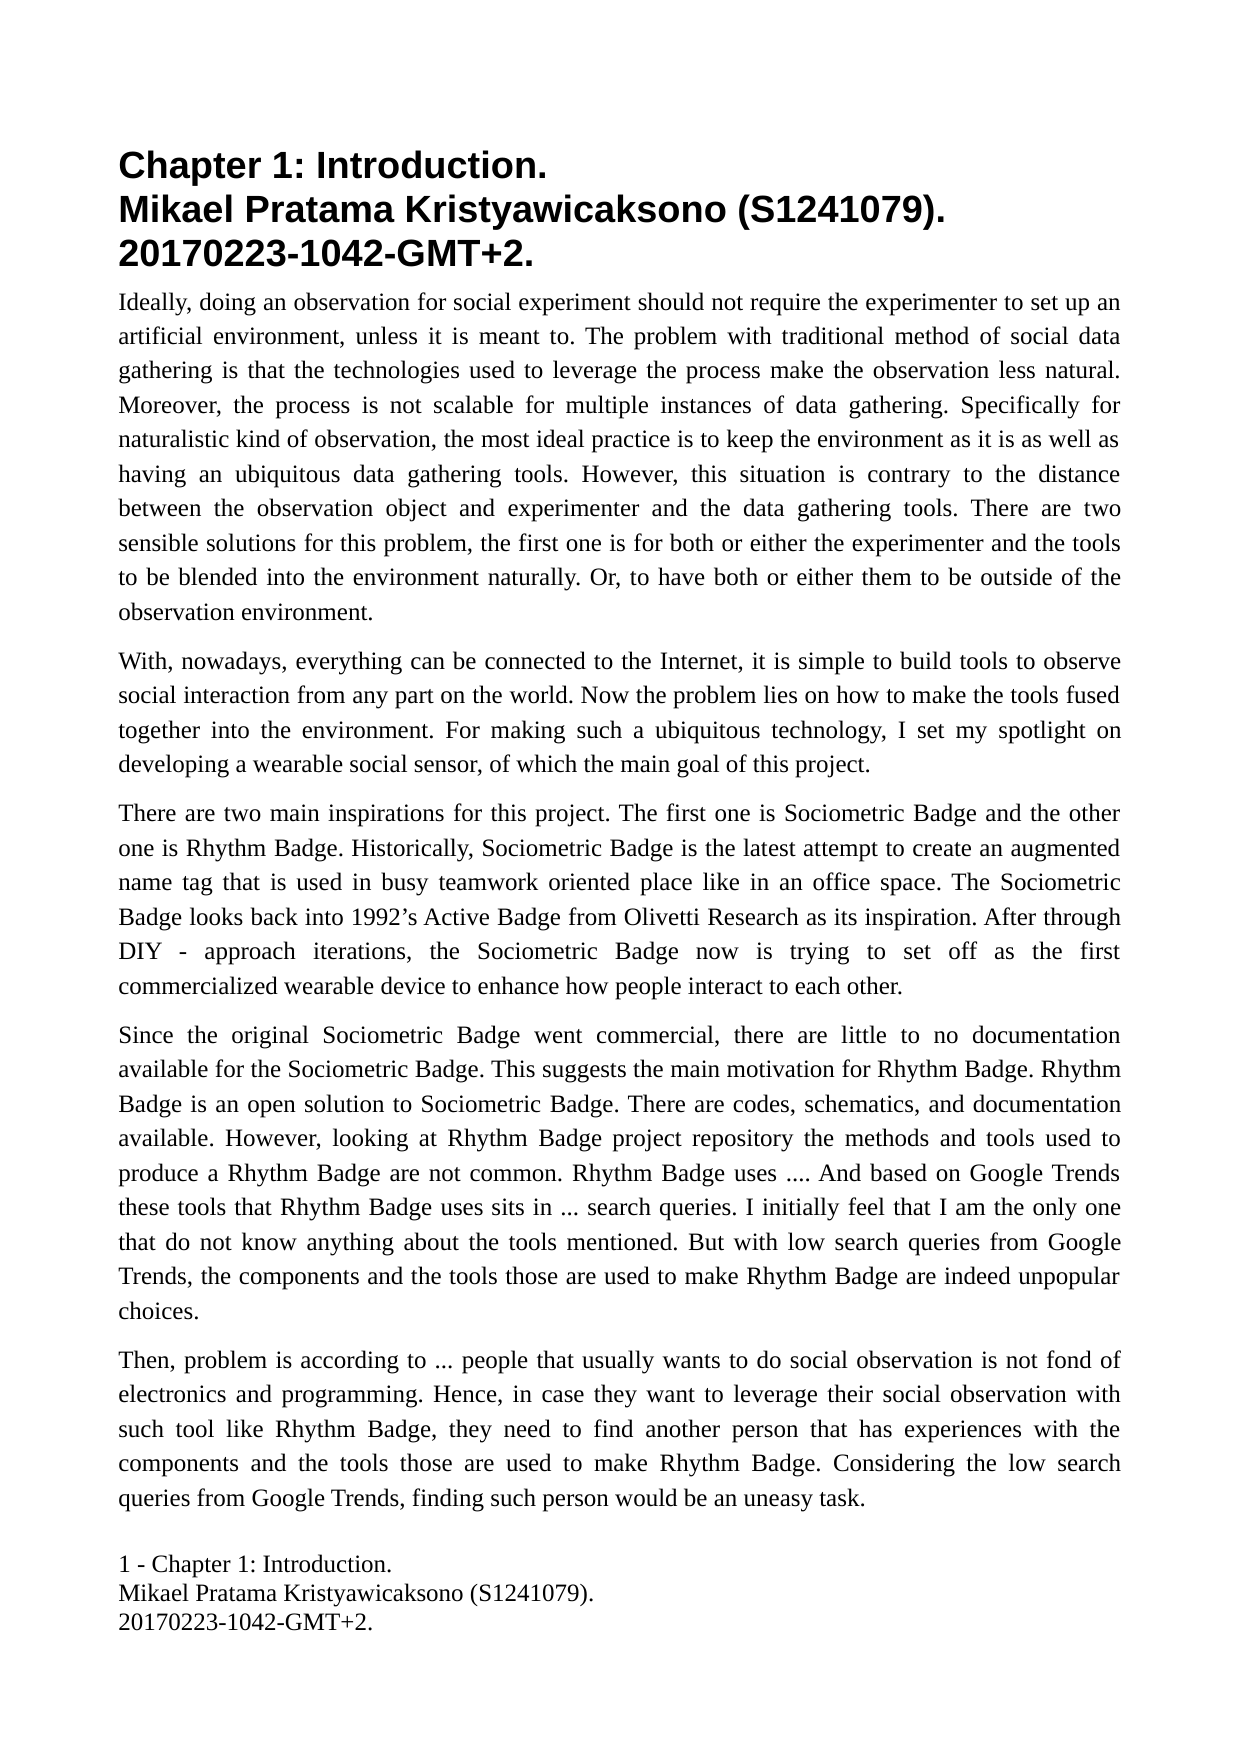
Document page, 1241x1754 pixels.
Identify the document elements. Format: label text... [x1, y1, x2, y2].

text Since the original Sociometric Badge went commercial, there are little to no documentation available for the Sociometric Badge. This suggests the main motivation for Rhythm Badge. Rhythm Badge is an open solution to Sociometric Badge. There are codes, schematics, and documentation available. However, looking at Rhythm Badge project repository the methods and tools used to produce a Rhythm Badge are not common. Rhythm Badge uses .... And based on Google Trends these tools that Rhythm Badge uses sits in ... search queries. I initially feel that I am the only one that do not know anything about the tools mentioned. But with low search queries from Google Trends, the components and the tools those are used to make Rhythm Badge are indeed unpopular choices. [118, 1020, 1122, 1324]
subtitle Chapter 1: Introduction. Mikael Pratama Kristyawicaksono (S1241079). 20170223-1042-GMT+2. [118, 143, 1122, 274]
text Ideally, doing an observation for social experiment should not require the experimenter to set up an artificial environment, unless it is meant to. The problem with traditional method of social data gathering is that the technologies used to leverage the process make the observation less natural. Moreover, the process is not scalable for multiple instances of data gathering. Specifically for naturalistic kind of observation, the most ideal practice is to keep the environment as it is as well as having an ubiquitous data gathering tools. However, this situation is contrary to the distance between the observation object and experimenter and the data gathering tools. There are two sensible solutions for this problem, the first one is for both or either the experimenter and the tools to be blended into the environment naturally. Or, to have both or either them to be outside of the observation environment. [118, 287, 1122, 626]
text Then, problem is according to ... people that usually wants to do social observation is not fond of electronics and programming. Hence, in case they want to leverage their social observation with such tool like Rhythm Badge, they need to find another person that has experiences with the components and the tools those are used to make Rhythm Badge. Considering the low search queries from Google Trends, finding such person would be an uneasy task. [118, 1345, 1122, 1511]
text With, nowadays, everything can be connected to the Internet, it is simple to build tools to observe social interaction from any part on the world. Now the problem lies on how to make the tools fused together into the environment. For making such a ubiquitous technology, I set my spotlight on developing a wearable social sensor, of which the main goal of this project. [118, 646, 1122, 778]
text There are two main inspirations for this project. The first one is Sociometric Badge and the other one is Rhythm Badge. Historically, Sociometric Badge is the latest attempt to create an augmented name tag that is used in busy teamwork oriented place like in an office space. The Sociometric Badge looks back into 1992’s Active Badge from Olivetti Research as its inspiration. After through DIY - approach iterations, the Sociometric Badge now is trying to set off as the first commercialized wearable device to enhance how people interact to each other. [118, 798, 1122, 999]
